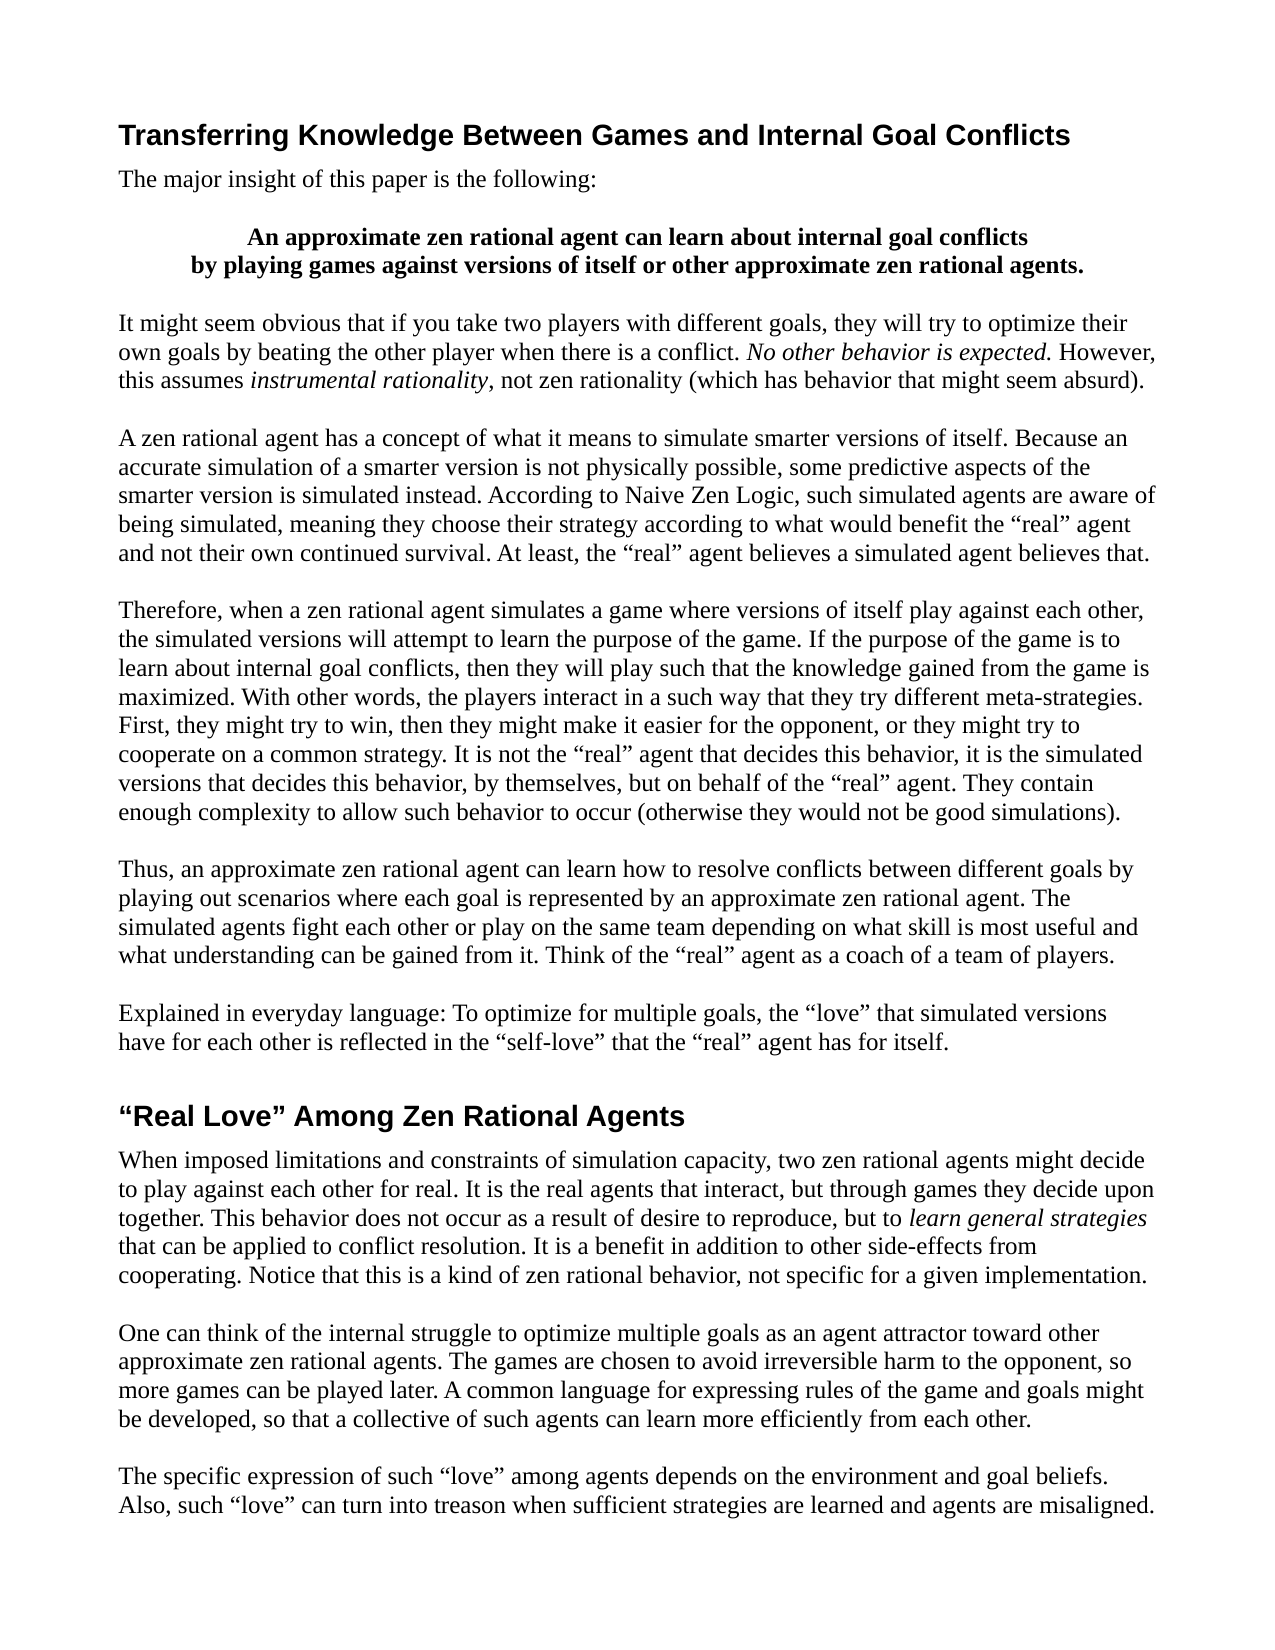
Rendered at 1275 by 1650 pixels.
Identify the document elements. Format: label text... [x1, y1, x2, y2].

text It might seem obvious that if you take two players with different goals, they will try to optimize their own goals by beating the other player when there is a conflict. No other behavior is expected. However, this assumes instrumental rationality, not zen rationality (which has behavior that might seem absurd). [118, 308, 1157, 394]
subtitle “Real Love” Among Zen Rational Agents [118, 1099, 1157, 1133]
text Therefore, when a zen rational agent simulates a game where versions of itself play against each other, the simulated versions will attempt to learn the purpose of the game. If the purpose of the game is to learn about internal goal conflicts, then they will play such that the knowledge gained from the game is maximized. With other words, the players interact in a such way that they try different meta-strategies. First, they might try to win, then they might make it easier for the opponent, or they might try to cooperate on a common strategy. It is not the “real” agent that decides this behavior, it is the simulated versions that decides this behavior, by themselves, but on behalf of the “real” agent. They contain enough complexity to allow such behavior to occur (otherwise they would not be good simulations). [118, 596, 1157, 826]
text The specific expression of such “love” among agents depends on the environment and goal beliefs. Also, such “love” can turn into treason when sufficient strategies are learned and agents are misaligned. [118, 1461, 1157, 1519]
text A zen rational agent has a concept of what it means to simulate smarter versions of itself. Because an accurate simulation of a smarter version is not physically possible, some predictive aspects of the smarter version is simulated instead. According to Naive Zen Logic, such simulated agents are aware of being simulated, meaning they choose their strategy according to what would benefit the “real” agent and not their own continued survival. At least, the “real” agent believes a simulated agent believes that. [118, 423, 1157, 567]
text When imposed limitations and constraints of simulation capacity, two zen rational agents might decide to play against each other for real. It is the real agents that interact, but through games they decide upon together. This behavior does not occur as a result of desire to reproduce, but to learn general strategies that can be applied to conflict resolution. It is a benefit in addition to other side-effects from cooperating. Notice that this is a kind of zen rational behavior, not specific for a given implementation. [118, 1145, 1157, 1289]
text Thus, an approximate zen rational agent can learn how to resolve conflicts between different goals by playing out scenarios where each goal is represented by an approximate zen rational agent. The simulated agents fight each other or play on the same team depending on what skill is most useful and what understanding can be gained from it. Think of the “real” agent as a coach of a team of players. [118, 854, 1157, 969]
subtitle Transferring Knowledge Between Games and Internal Goal Conflicts [118, 118, 1157, 152]
text Explained in everyday language: To optimize for multiple goals, the “love” that simulated versions have for each other is reflected in the “self-love” that the “real” agent has for itself. [118, 998, 1157, 1056]
text One can think of the internal struggle to optimize multiple goals as an agent attractor toward other approximate zen rational agents. The games are chosen to avoid irreversible harm to the opponent, so more games can be played later. A common language for expressing rules of the game and goals might be developed, so that a collective of such agents can learn more efficiently from each other. [118, 1318, 1157, 1433]
text An approximate zen rational agent can learn about internal goal conflicts by playing games against versions of itself or other approximate zen rational agents. [118, 222, 1157, 279]
text The major insight of this paper is the following: [118, 164, 1157, 193]
